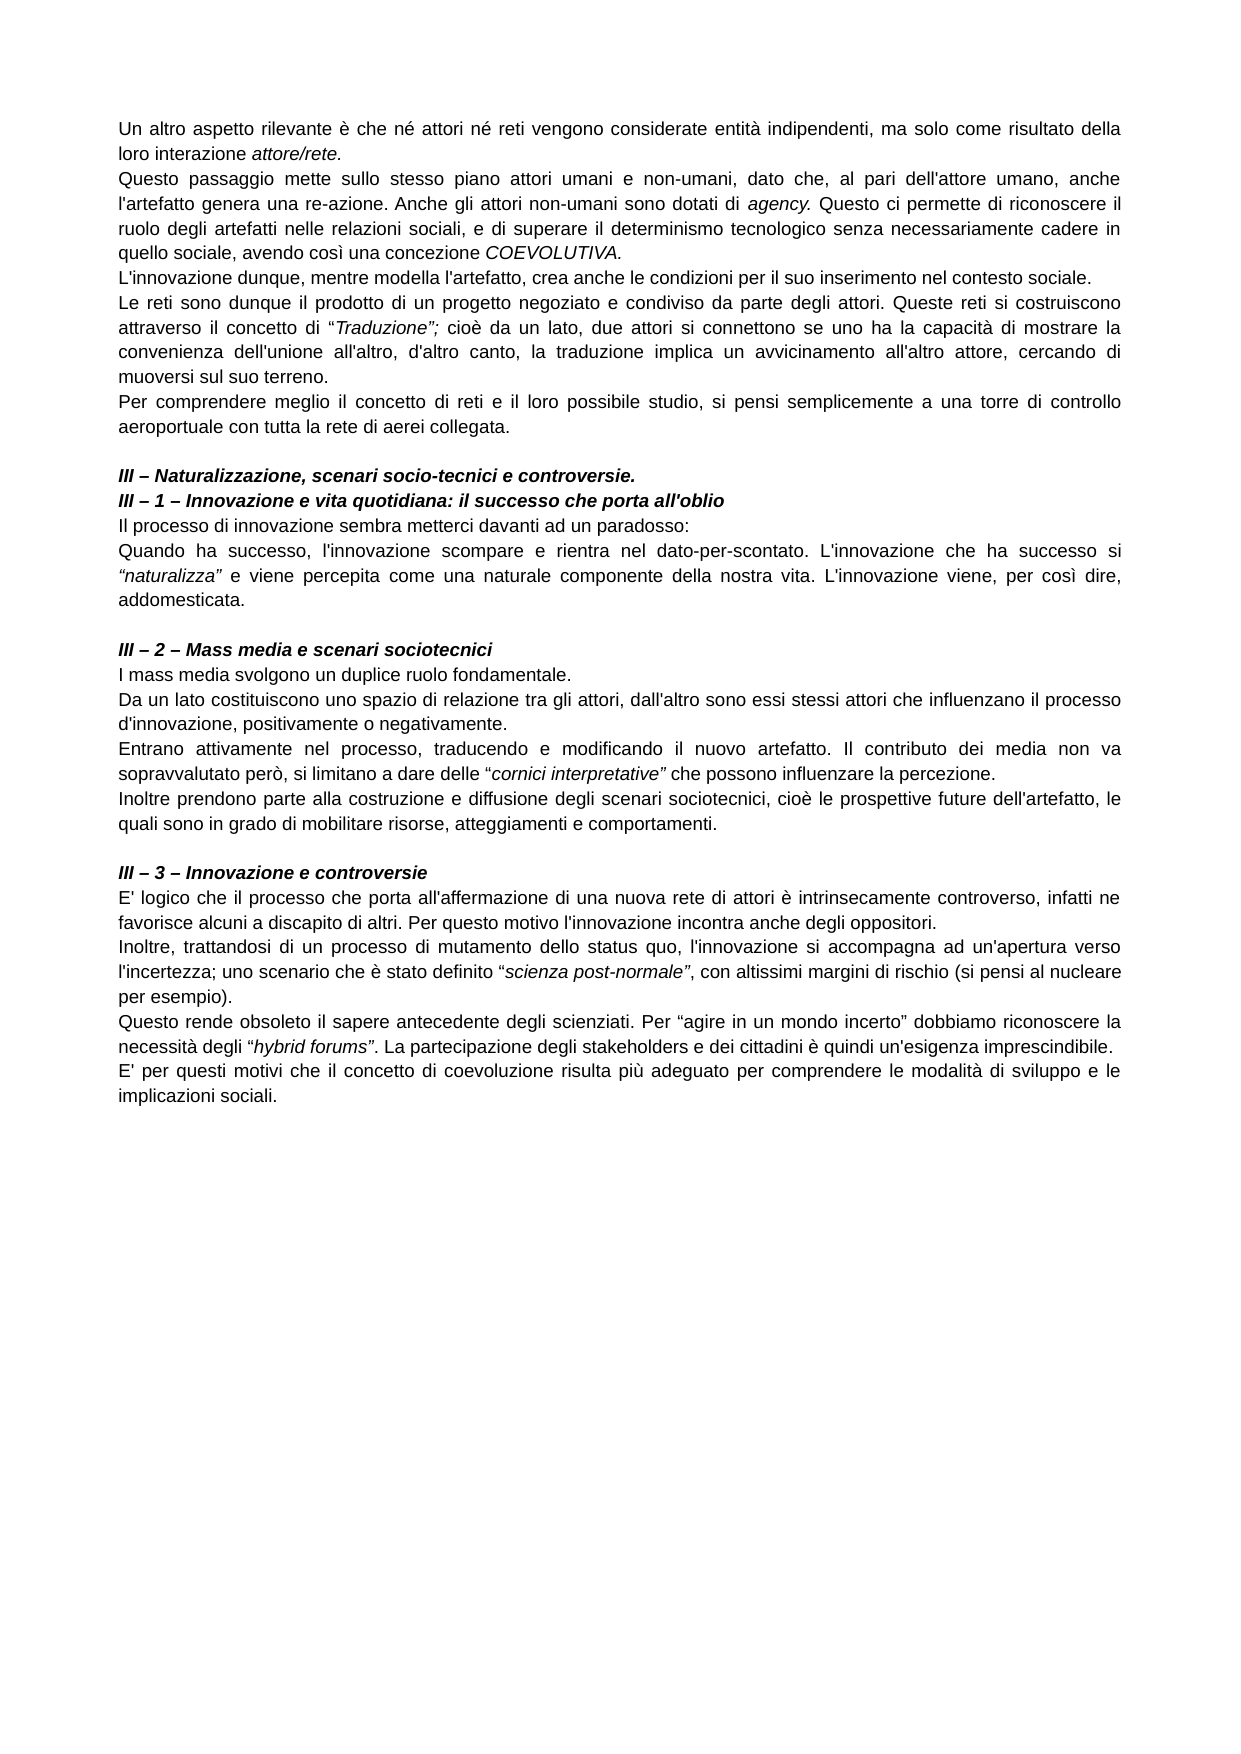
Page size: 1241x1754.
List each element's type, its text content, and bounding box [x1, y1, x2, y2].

text Questo rende obsoleto il sapere antecedente degli scienziati. Per “agire in un mondo incerto” dobbiamo riconoscere la necessità degli “hybrid forums”. La partecipazione degli stakeholders e dei cittadini è quindi un'esigenza imprescindibile. [118, 1011, 1122, 1057]
text Per comprendere meglio il concetto di reti e il loro possibile studio, si pensi semplicemente a una torre di controllo aeroportuale con tutta la rete di aerei collegata. [118, 391, 1122, 437]
text Un altro aspetto rilevante è che né attori né reti vengono considerate entità indipendenti, ma solo come risultato della loro interazione attore/rete. [118, 118, 1122, 164]
text Le reti sono dunque il prodotto di un progetto negoziato e condiviso da parte degli attori. Queste reti si costruiscono attraverso il concetto di “Traduzione”; cioè da un lato, due attori si connettono se uno ha la capacità di mostrare la convenienza dell'unione all'altro, d'altro canto, la traduzione implica un avvicinamento all'altro attore, cercando di muoversi sul suo terreno. [118, 292, 1122, 388]
text Questo passaggio mette sullo stesso piano attori umani e non-umani, dato che, al pari dell'attore umano, anche l'artefatto genera una re-azione. Anche gli attori non-umani sono dotati di agency. Questo ci permette di riconoscere il ruolo degli artefatti nelle relazioni sociali, e di superare il determinismo tecnologico senza necessariamente cadere in quello sociale, avendo così una concezione COEVOLUTIVA. [118, 168, 1122, 264]
text III – Naturalizzazione, scenari socio-tecnici e controversie. [118, 465, 1122, 487]
text III – 2 – Mass media e scenari sociotecnici [118, 639, 1122, 660]
text III – 1 – Innovazione e vita quotidiana: il successo che porta all'oblio [118, 490, 1122, 512]
text Inoltre, trattandosi di un processo di mutamento dello status quo, l'innovazione si accompagna ad un'apertura verso l'incertezza; uno scenario che è stato definito “scienza post-normale”, con altissimi margini di rischio (si pensi al nucleare per esempio). [118, 936, 1122, 1007]
text Da un lato costituiscono uno spazio di relazione tra gli attori, dall'altro sono essi stessi attori che influenzano il processo d'innovazione, positivamente o negativamente. [118, 688, 1122, 735]
text Quando ha successo, l'innovazione scompare e rientra nel dato-per-scontato. L'innovazione che ha successo si “naturalizza” e viene percepita come una naturale componente della nostra vita. L'innovazione viene, per così dire, addomesticata. [118, 539, 1122, 611]
text Il processo di innovazione sembra metterci davanti ad un paradosso: [118, 515, 1122, 536]
text E' per questi motivi che il concetto di coevoluzione risulta più adeguato per comprendere le modalità di sviluppo e le implicazioni sociali. [118, 1060, 1122, 1107]
text L'innovazione dunque, mentre modella l'artefatto, crea anche le condizioni per il suo inserimento nel contesto sociale. [118, 267, 1122, 288]
text I mass media svolgono un duplice ruolo fondamentale. [118, 663, 1122, 685]
text III – 3 – Innovazione e controversie [118, 862, 1122, 883]
text Inoltre prendono parte alla costruzione e diffusione degli scenari sociotecnici, cioè le prospettive future dell'artefatto, le quali sono in grado di mobilitare risorse, atteggiamenti e comportamenti. [118, 787, 1122, 834]
text Entrano attivamente nel processo, traducendo e modificando il nuovo artefatto. Il contributo dei media non va sopravvalutato però, si limitano a dare delle “cornici interpretative” che possono influenzare la percezione. [118, 738, 1122, 784]
text E' logico che il processo che porta all'affermazione di una nuova rete di attori è intrinsecamente controverso, infatti ne favorisce alcuni a discapito di altri. Per questo motivo l'innovazione incontra anche degli oppositori. [118, 887, 1122, 933]
